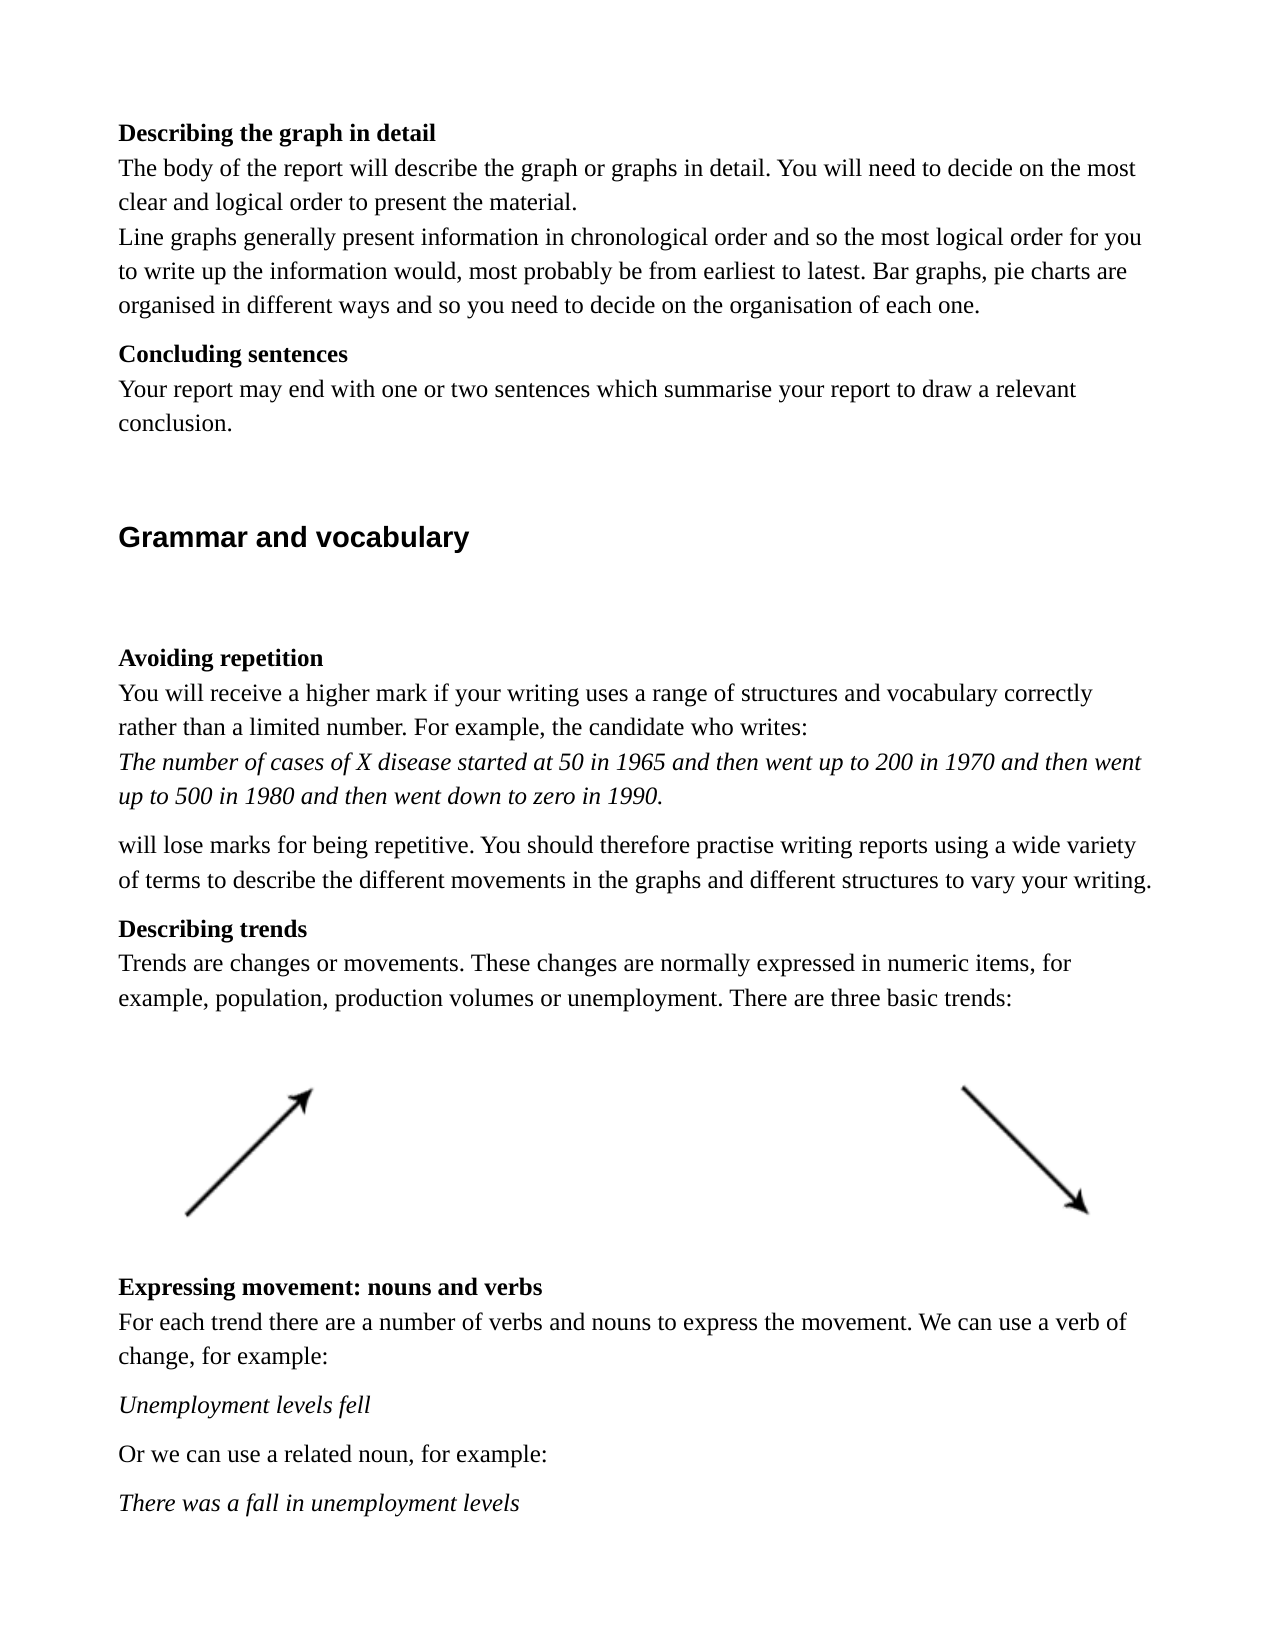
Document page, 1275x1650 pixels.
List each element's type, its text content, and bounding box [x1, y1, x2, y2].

text Or we can use a related noun, for example: [118, 1439, 1157, 1468]
text Describing the graph in detail The body of the report will describe the graph or graphs in detail. You will need to decide on the most clear and logical order to present the material. Line graphs generally present information in chronological order and so the most logical order for you to write up the information would, most probably be from earliest to latest. Bar graphs, pie charts are organised in different ways and so you need to decide on the organisation of each one. [118, 118, 1157, 319]
text Concluding sentences Your report may end with one or two sentences which summarise your report to draw a relevant conclusion. [118, 339, 1157, 437]
subtitle Grammar and vocabulary [118, 520, 1157, 554]
text Avoiding repetition You will receive a higher mark if your writing uses a range of structures and vocabulary correctly rather than a limited number. For example, the candidate who writes: [118, 643, 1157, 741]
text Describing trends Trends are changes or movements. These changes are normally expressed in numeric items, for example, population, production volumes or unemployment. There are three basic trends: [118, 914, 1157, 1012]
table_header [118, 1032, 894, 1272]
text will lose marks for being repetitive. You should therefore practise writing reports using a wide variety of terms to describe the different movements in the graphs and different structures to vary your writing. [118, 830, 1157, 893]
text Unemployment levels fell [118, 1390, 1157, 1419]
text The number of cases of X disease started at 50 in 1965 and then went up to 200 in 1970 and then went up to 500 in 1980 and then went down to zero in 1990. [118, 747, 1157, 810]
text There was a fall in unemployment levels [118, 1488, 1157, 1517]
text Expressing movement: nouns and verbs For each trend there are a number of verbs and nouns to express the movement. We can use a verb of change, for example: [118, 1272, 1157, 1370]
table_header [894, 1032, 1275, 1272]
